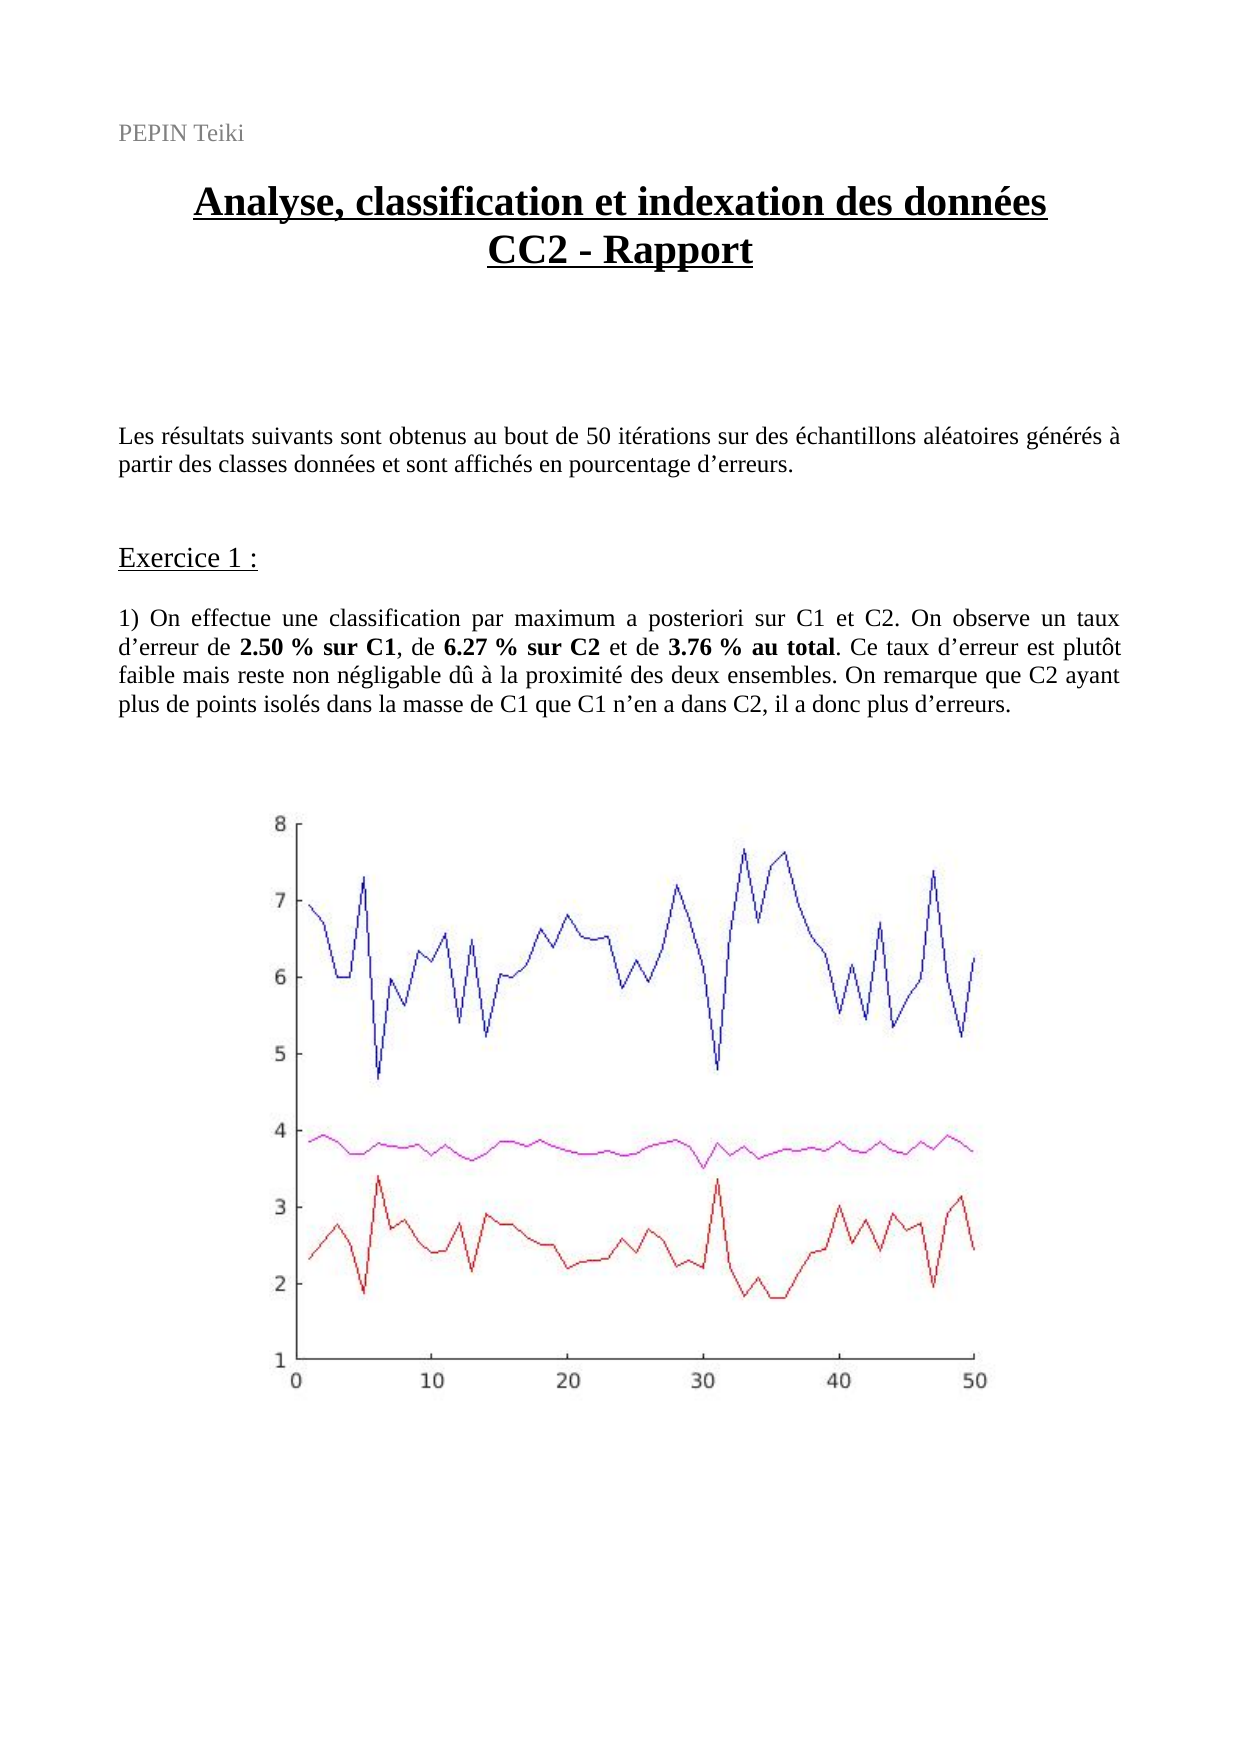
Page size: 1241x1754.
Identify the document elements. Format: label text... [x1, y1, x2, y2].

text 1) On effectue une classification par maximum a posteriori sur C1 et C2. On observe un taux d’erreur de 2.50 % sur C1, de 6.27 % sur C2 et de 3.76 % au total. Ce taux d’erreur est plutôt faible mais reste non négligable dû à la proximité des deux ensembles. On remarque que C2 ayant plus de points isolés dans la masse de C1 que C1 n’en a dans C2, il a donc plus d’erreurs. [118, 603, 1122, 718]
picture [182, 775, 1058, 1432]
text CC2 - Rapport [118, 224, 1122, 272]
text Analyse, classification et indexation des données [118, 176, 1122, 224]
text Exercice 1 : [118, 541, 1122, 574]
text Les résultats suivants sont obtenus au bout de 50 itérations sur des échantillons aléatoires générés à partir des classes données et sont affichés en pourcentage d’erreurs. [118, 421, 1122, 478]
